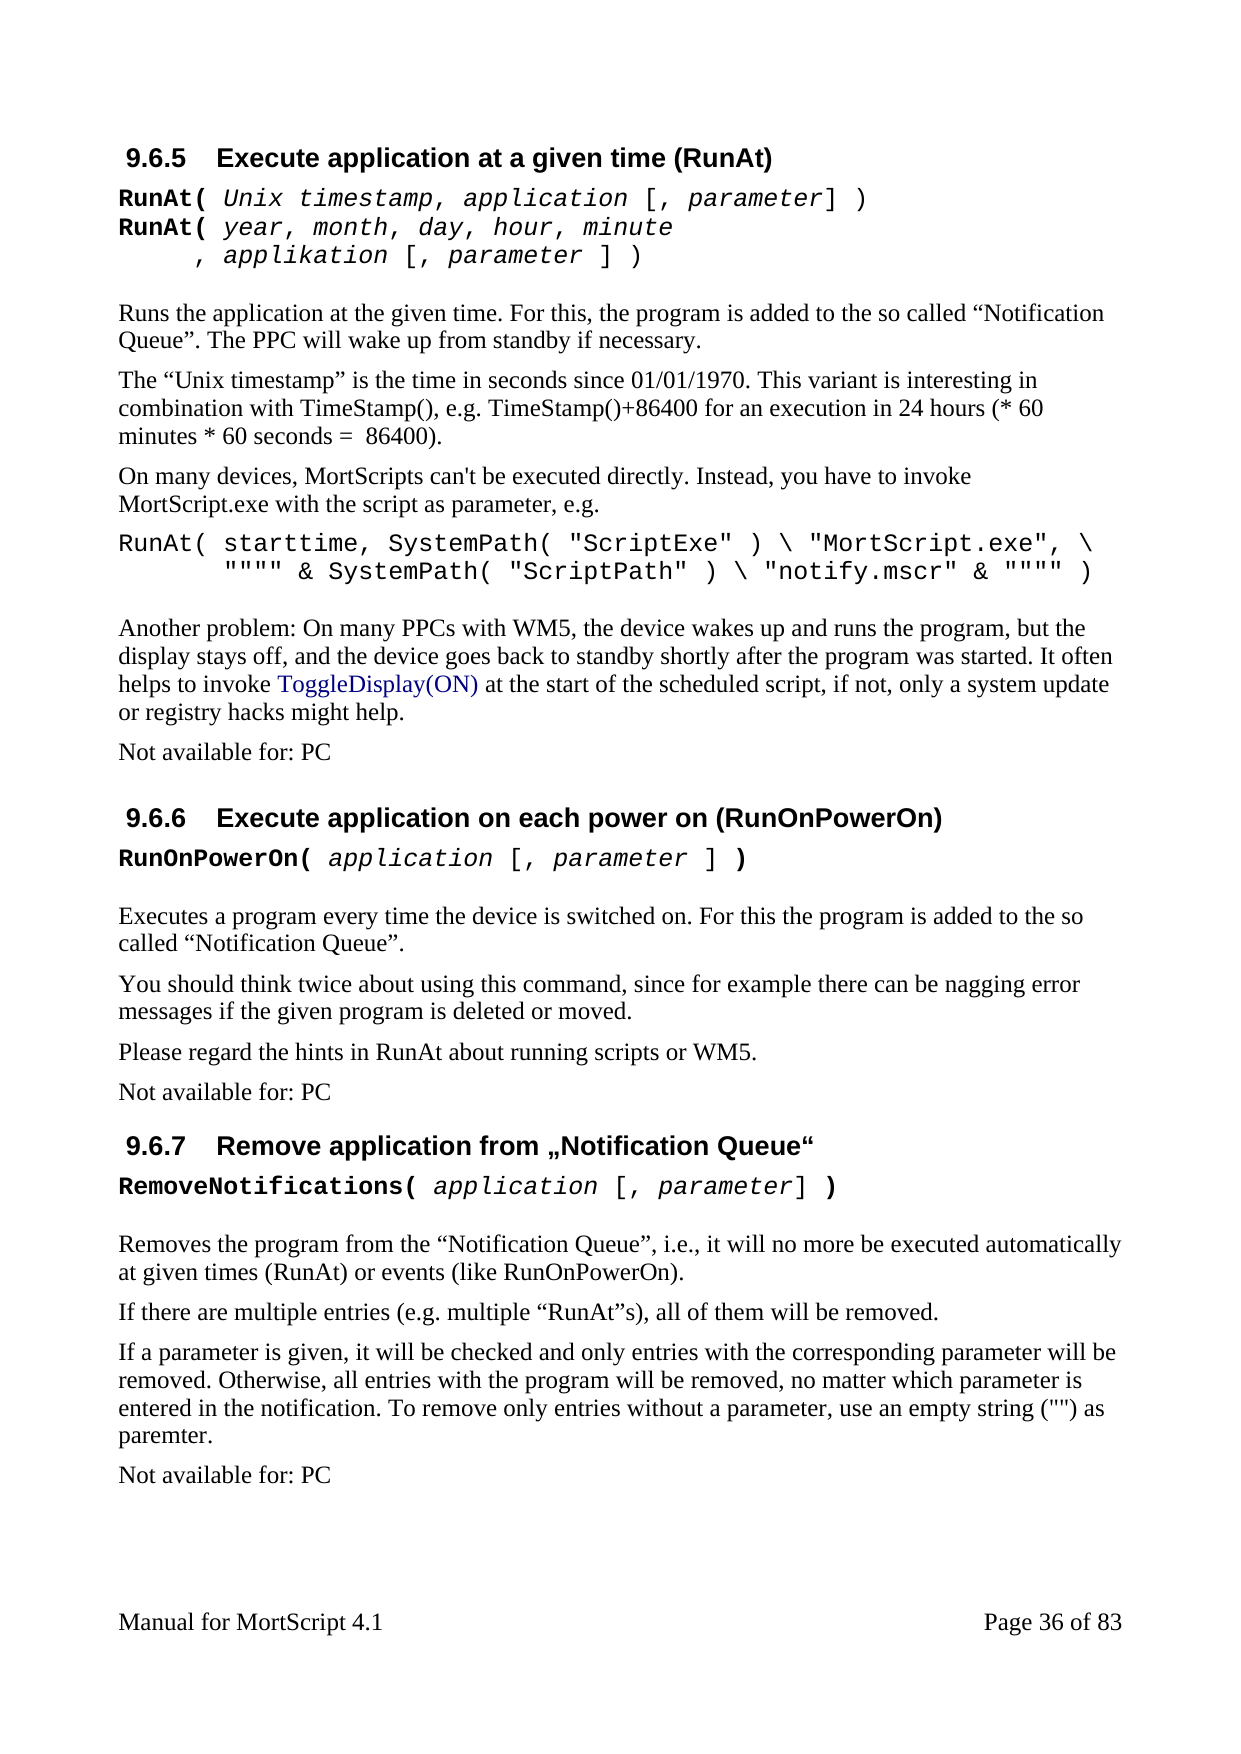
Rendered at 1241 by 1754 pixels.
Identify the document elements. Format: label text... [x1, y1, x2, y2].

subtitle Execute application at a given time (RunAt) [118, 143, 1122, 173]
subtitle Remove application from „Notification Queue“ [118, 1131, 1122, 1161]
text Not available for: PC [118, 738, 1122, 766]
text Executes a program every time the device is switched on. For this the program is added to the so called “Notification Queue”. [118, 902, 1122, 957]
text Removes the program from the “Notification Queue”, i.e., it will no more be executed automatically at given times (RunAt) or events (like RunOnPowerOn). [118, 1230, 1122, 1286]
text , applikation [, parameter ] ) [118, 243, 1122, 271]
text Please regard the hints in RunAt about running scripts or WM5. [118, 1038, 1122, 1065]
text RunAt( year, month, day, hour, minute [118, 214, 1122, 243]
text On many devices, MortScripts can't be executed directly. Instead, you have to invoke MortScript.exe with the script as parameter, e.g. [118, 462, 1122, 518]
text If there are multiple entries (e.g. multiple “RunAt”s), all of them will be removed. [118, 1298, 1122, 1326]
text Runs the application at the given time. For this, the program is added to the so called “Notification Queue”. The PPC will wake up from standby if necessary. [118, 299, 1122, 354]
text RemoveNotifications( application [, parameter] ) [118, 1173, 1122, 1202]
text RunOnPowerOn( application [, parameter ] ) [118, 846, 1122, 874]
text The “Unix timestamp” is the time in seconds since 01/01/1970. This variant is interesting in combination with TimeStamp(), e.g. TimeStamp()+86400 for an execution in 24 hours (* 60 minutes * 60 seconds = 86400). [118, 367, 1122, 450]
text RunAt( Unix timestamp, application [, parameter] ) [118, 186, 1122, 214]
text If a parameter is given, it will be checked and only entries with the corresponding parameter will be removed. Otherwise, all entries with the program will be removed, no matter which parameter is entered in the notification. To remove only entries without a parameter, use an empty string ("") as paremter. [118, 1338, 1122, 1449]
text RunAt( starttime, SystemPath( "ScriptExe" ) \ "MortScript.exe", \ [118, 530, 1110, 558]
text Not available for: PC [118, 1078, 1122, 1106]
text You should think twice about using this command, since for example there can be nagging error messages if the given program is deleted or moved. [118, 970, 1122, 1025]
text Another problem: On many PPCs with WM5, the device wakes up and runs the program, but the display stays off, and the device goes back to standby shortly after the program was started. It often helps to invoke ToggleDisplay(ON) at the start of the scheduled script, if not, only a system update or registry hacks might help. [118, 614, 1122, 725]
subtitle Execute application on each power on (RunOnPowerOn) [118, 803, 1122, 833]
text Not available for: PC [118, 1462, 1122, 1489]
text """" & SystemPath( "ScriptPath" ) \ "notify.mscr" & """" ) [118, 558, 1110, 587]
